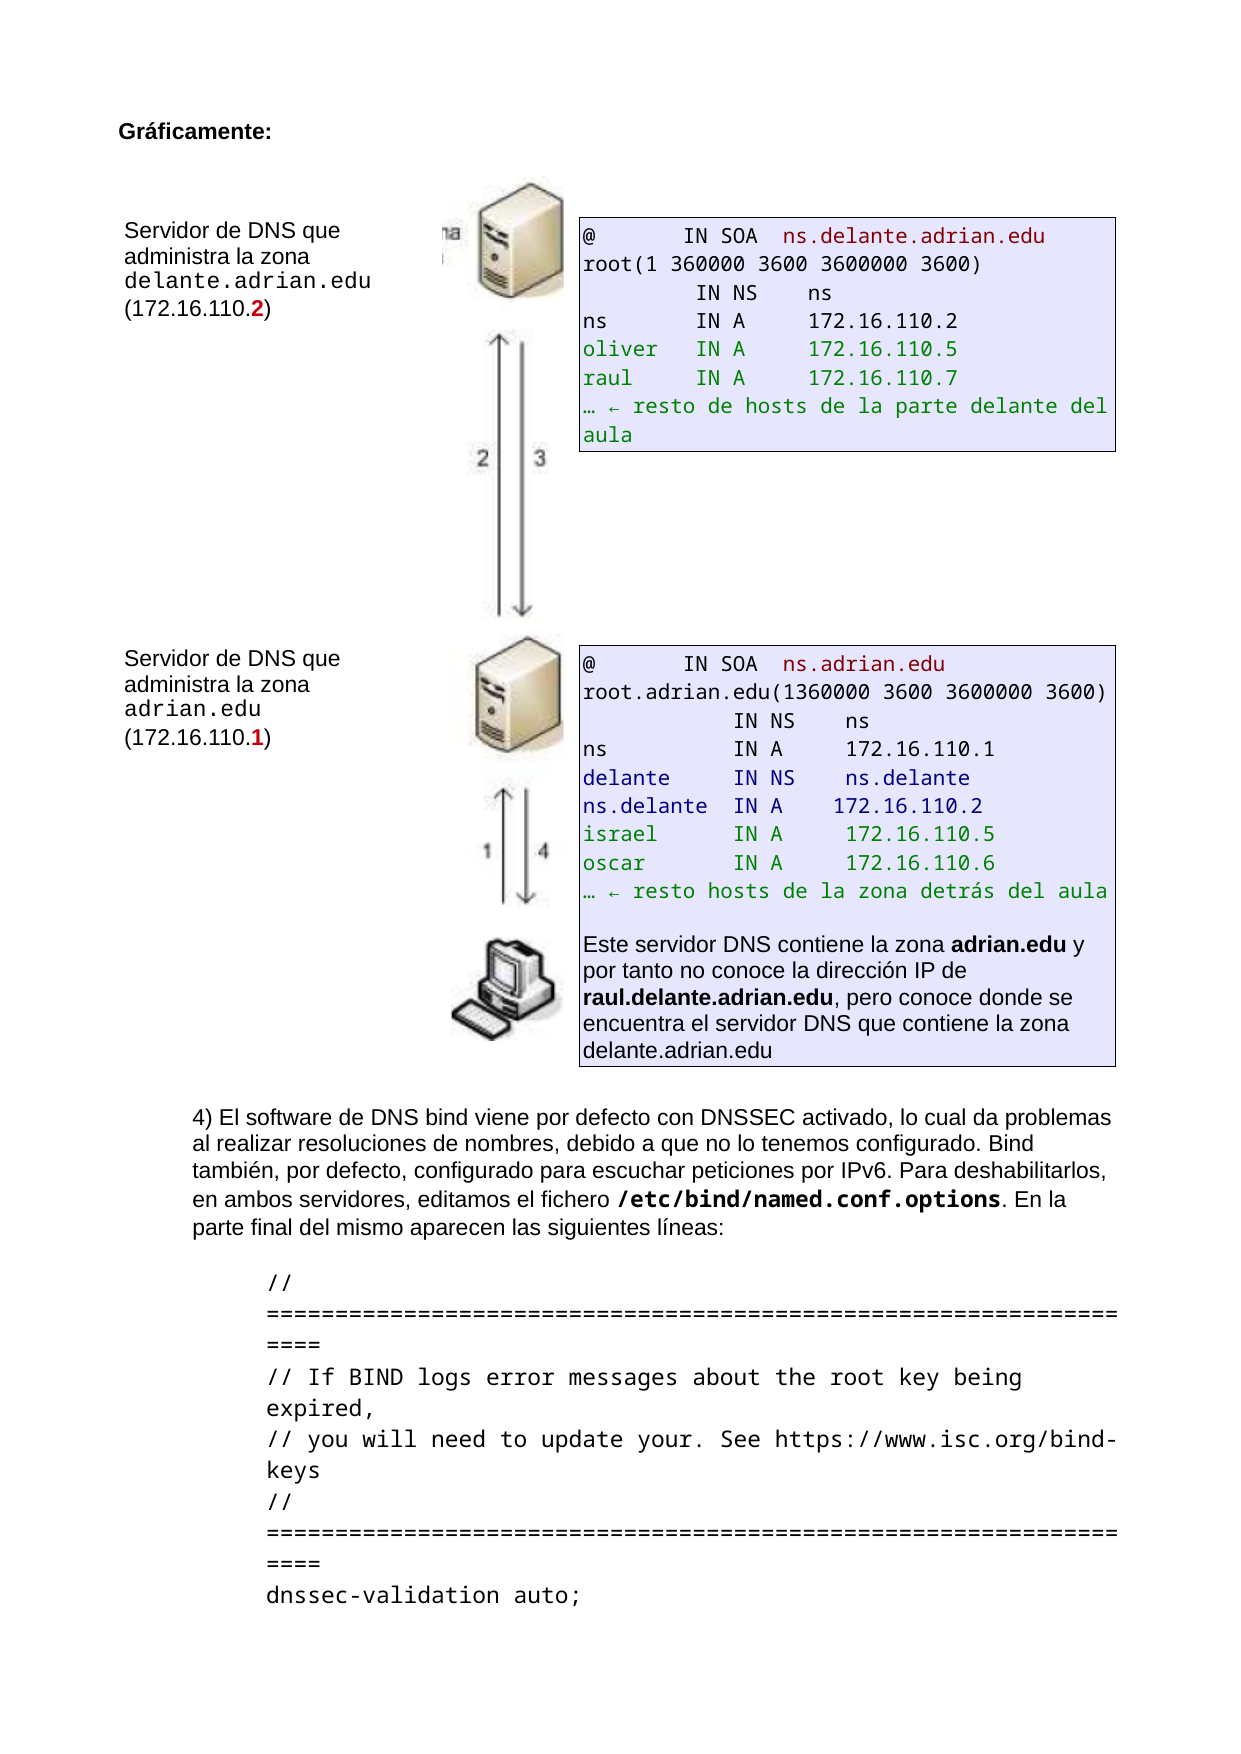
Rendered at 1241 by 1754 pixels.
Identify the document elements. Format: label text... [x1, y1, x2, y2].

picture [442, 176, 564, 1041]
table_cell @ IN SOA ns.adrian.edu root.adrian.edu(1360000 3600 3600000 3600) IN NS ns ns IN A 172.16.110.1 delante IN NS ns.delante ns.delante IN A 172.16.110.2 israel IN A 172.16.110.5 oscar IN A 172.16.110.6 … ← resto hosts de la zona detrás del aula Este servidor DNS contiene la zona adrian.edu y por tanto no conoce la dirección IP de raul.delante.adrian.edu, pero conoce donde se encuentra el servidor DNS que contiene la zona delante.adrian.edu [573, 639, 1122, 1075]
table_header [433, 171, 573, 1075]
table_cell @ IN SOA ns.delante.adrian.edu root(1 360000 3600 3600000 3600) IN NS ns ns IN A 172.16.110.2 oliver IN A 172.16.110.5 raul IN A 172.16.110.7 … ← resto de hosts de la parte delante del aula [573, 211, 1122, 639]
table_header [573, 171, 1122, 211]
table_cell Servidor de DNS que administra la zona adrian.edu (172.16.110.1) [118, 639, 433, 1075]
table_header [118, 171, 433, 211]
table_cell Servidor de DNS que administra la zona delante.adrian.edu (172.16.110.2) [118, 211, 433, 639]
text // you will need to update your. See https://www.isc.org/bind-keys [266, 1423, 1122, 1486]
text dnssec-validation auto; [266, 1579, 1122, 1611]
text Gráficamente: [118, 118, 1122, 144]
text //================================================================== [266, 1486, 1122, 1579]
text // If BIND logs error messages about the root key being expired, [266, 1361, 1122, 1423]
text //================================================================== [266, 1267, 1122, 1361]
text 4) El software de DNS bind viene por defecto con DNSSEC activado, lo cual da problemas al realizar resoluciones de nombres, debido a que no lo tenemos configurado. Bind también, por defecto, configurado para escuchar peticiones por IPv6. Para deshabilitarlos, en ambos servidores, editamos el fichero /etc/bind/named.conf.options. En la parte final del mismo aparecen las siguientes líneas: [192, 1104, 1122, 1241]
